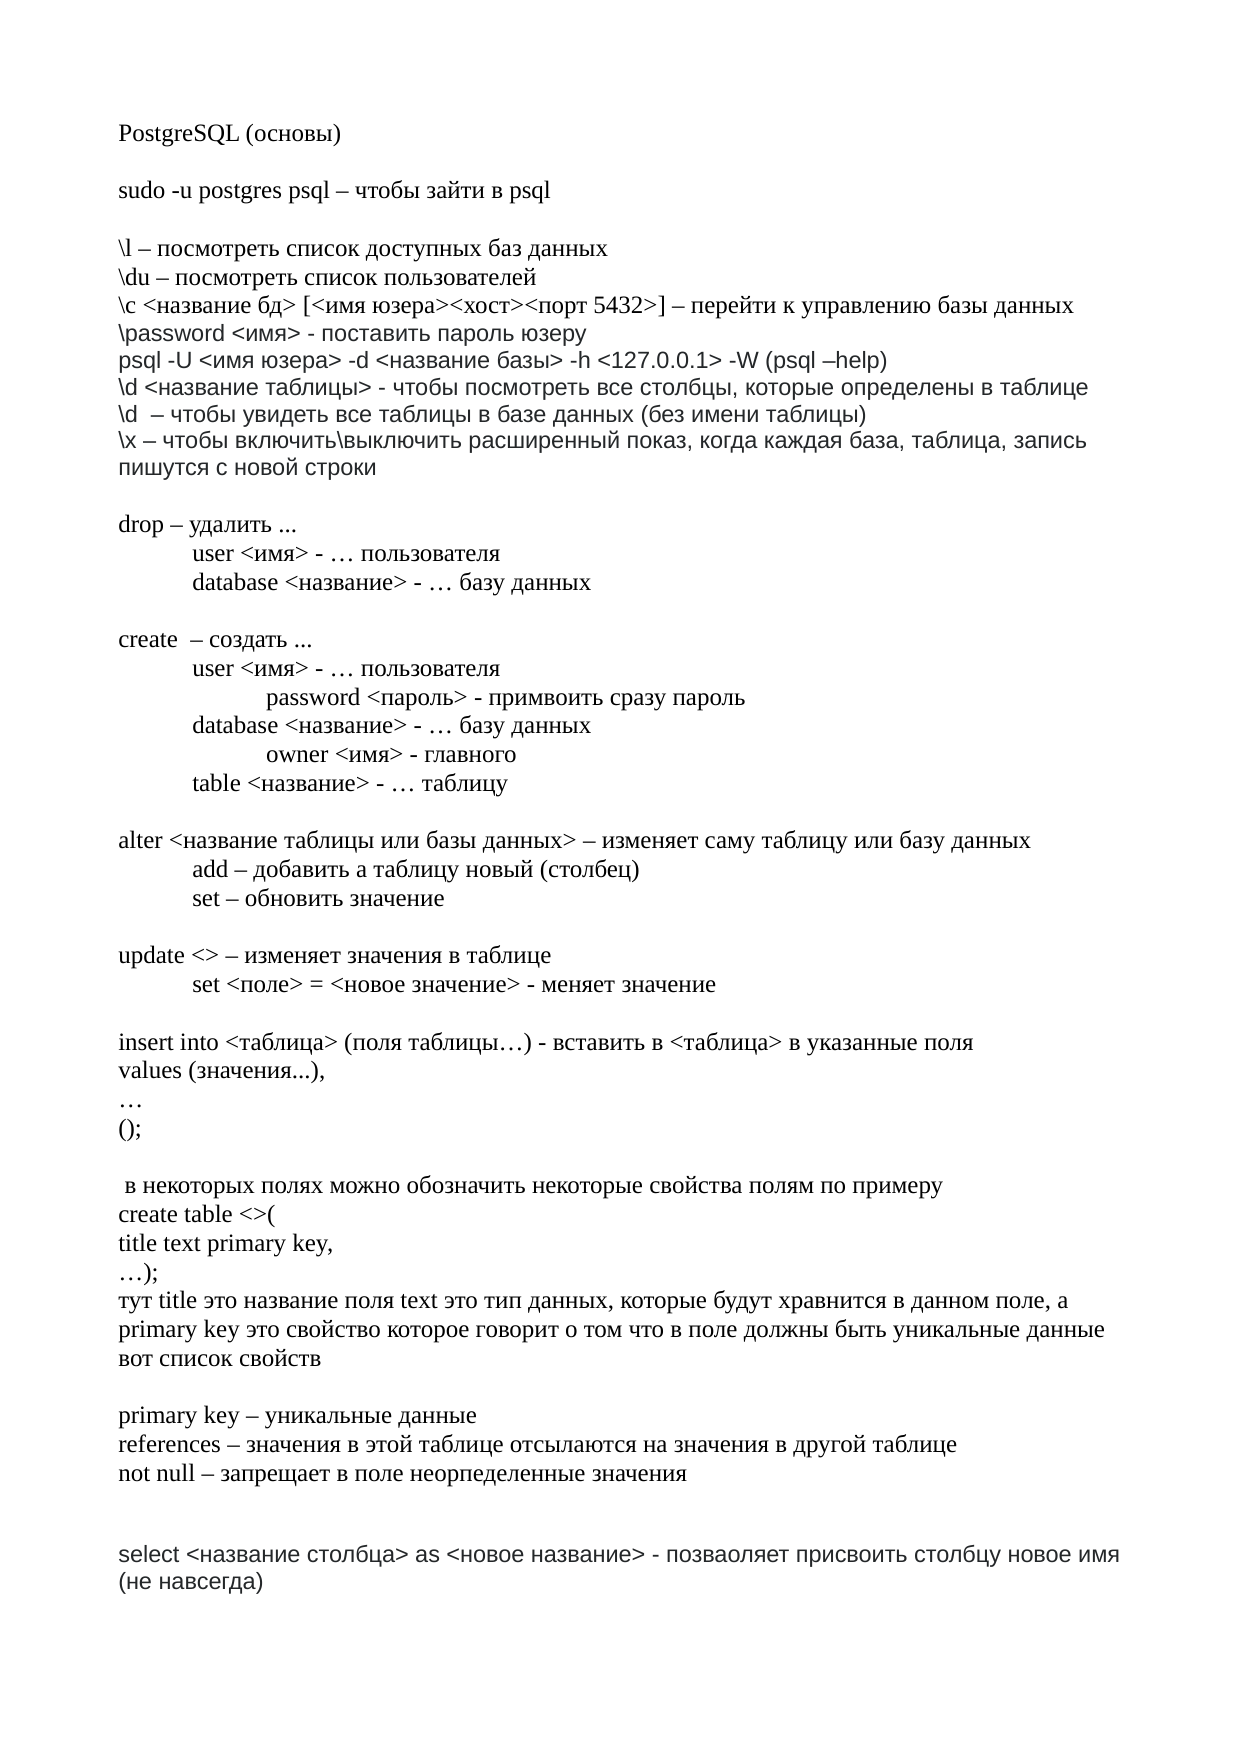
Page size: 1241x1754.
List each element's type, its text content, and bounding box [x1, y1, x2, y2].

text PostgreSQL (основы) [118, 118, 1122, 147]
text user <имя> - … пользователя [118, 538, 1122, 567]
text create – создать ... [118, 624, 1122, 653]
text \d – чтобы увидеть все таблицы в базе данных (без имени таблицы) [118, 400, 1122, 427]
text \d <название таблицы> - чтобы посмотреть все столбцы, которые определены в таблице [118, 373, 1122, 400]
text \c <название бд> [<имя юзера><хост><порт 5432>] – перейти к управлению базы данных [118, 291, 1122, 319]
text тут title это название поля text это тип данных, которые будут хравнится в данном поле, а primary key это свойство которое говорит о том что в поле должны быть уникальные данные [118, 1286, 1122, 1343]
text …); [118, 1257, 1122, 1286]
text references – значения в этой таблице отсылаются на значения в другой таблице [118, 1429, 1122, 1458]
text alter <название таблицы или базы данных> – изменяет саму таблицу или базу данных [118, 826, 1122, 854]
text \x – чтобы включить\выключить расширенный показ, когда каждая база, таблица, запись пишутся с новой строки [118, 427, 1122, 481]
text \du – посмотреть список пользователей [118, 262, 1122, 291]
text primary key – уникальные данные [118, 1401, 1122, 1429]
text \l – посмотреть список доступных баз данных [118, 233, 1122, 262]
text owner <имя> - главного [118, 739, 1122, 768]
text в некоторых полях можно обозначить некоторые свойства полям по примеру [118, 1171, 1122, 1199]
text \password <имя> - поставить пароль юзеру [118, 319, 1122, 346]
text user <имя> - … пользователя [118, 653, 1122, 682]
text create table <>( [118, 1199, 1122, 1228]
text database <название> - … базу данных [118, 567, 1122, 596]
text update <> – изменяет значения в таблице [118, 941, 1122, 969]
text title text primary key, [118, 1228, 1122, 1257]
text not null – запрещает в поле неорпеделенные значения [118, 1458, 1122, 1487]
text insert into <таблица> (поля таблицы…) - вставить в <таблица> в указанные поля [118, 1027, 1122, 1056]
text drop – удалить ... [118, 509, 1122, 538]
text (); [118, 1113, 1122, 1142]
text set <поле> = <новое значение> - меняет значение [118, 969, 1122, 998]
text database <название> - … базу данных [118, 711, 1122, 739]
text password <пароль> - примвоить сразу пароль [118, 682, 1122, 711]
text … [118, 1084, 1122, 1113]
text sudo -u postgres psql – чтобы зайти в psql [118, 176, 1122, 204]
text psql -U <имя юзера> -d <название базы> -h <127.0.0.1> -W (psql –help) [118, 346, 1122, 373]
text values (значения...), [118, 1056, 1122, 1084]
text вот список свойств [118, 1343, 1122, 1372]
text add – добавить а таблицу новый (столбец) [118, 854, 1122, 883]
text table <название> - … таблицу [118, 768, 1122, 797]
text set – обновить значение [118, 883, 1122, 912]
text select <название столбца> as <новое название> - позваоляет присвоить столбцу новое имя (не навсегда) [118, 1541, 1122, 1594]
